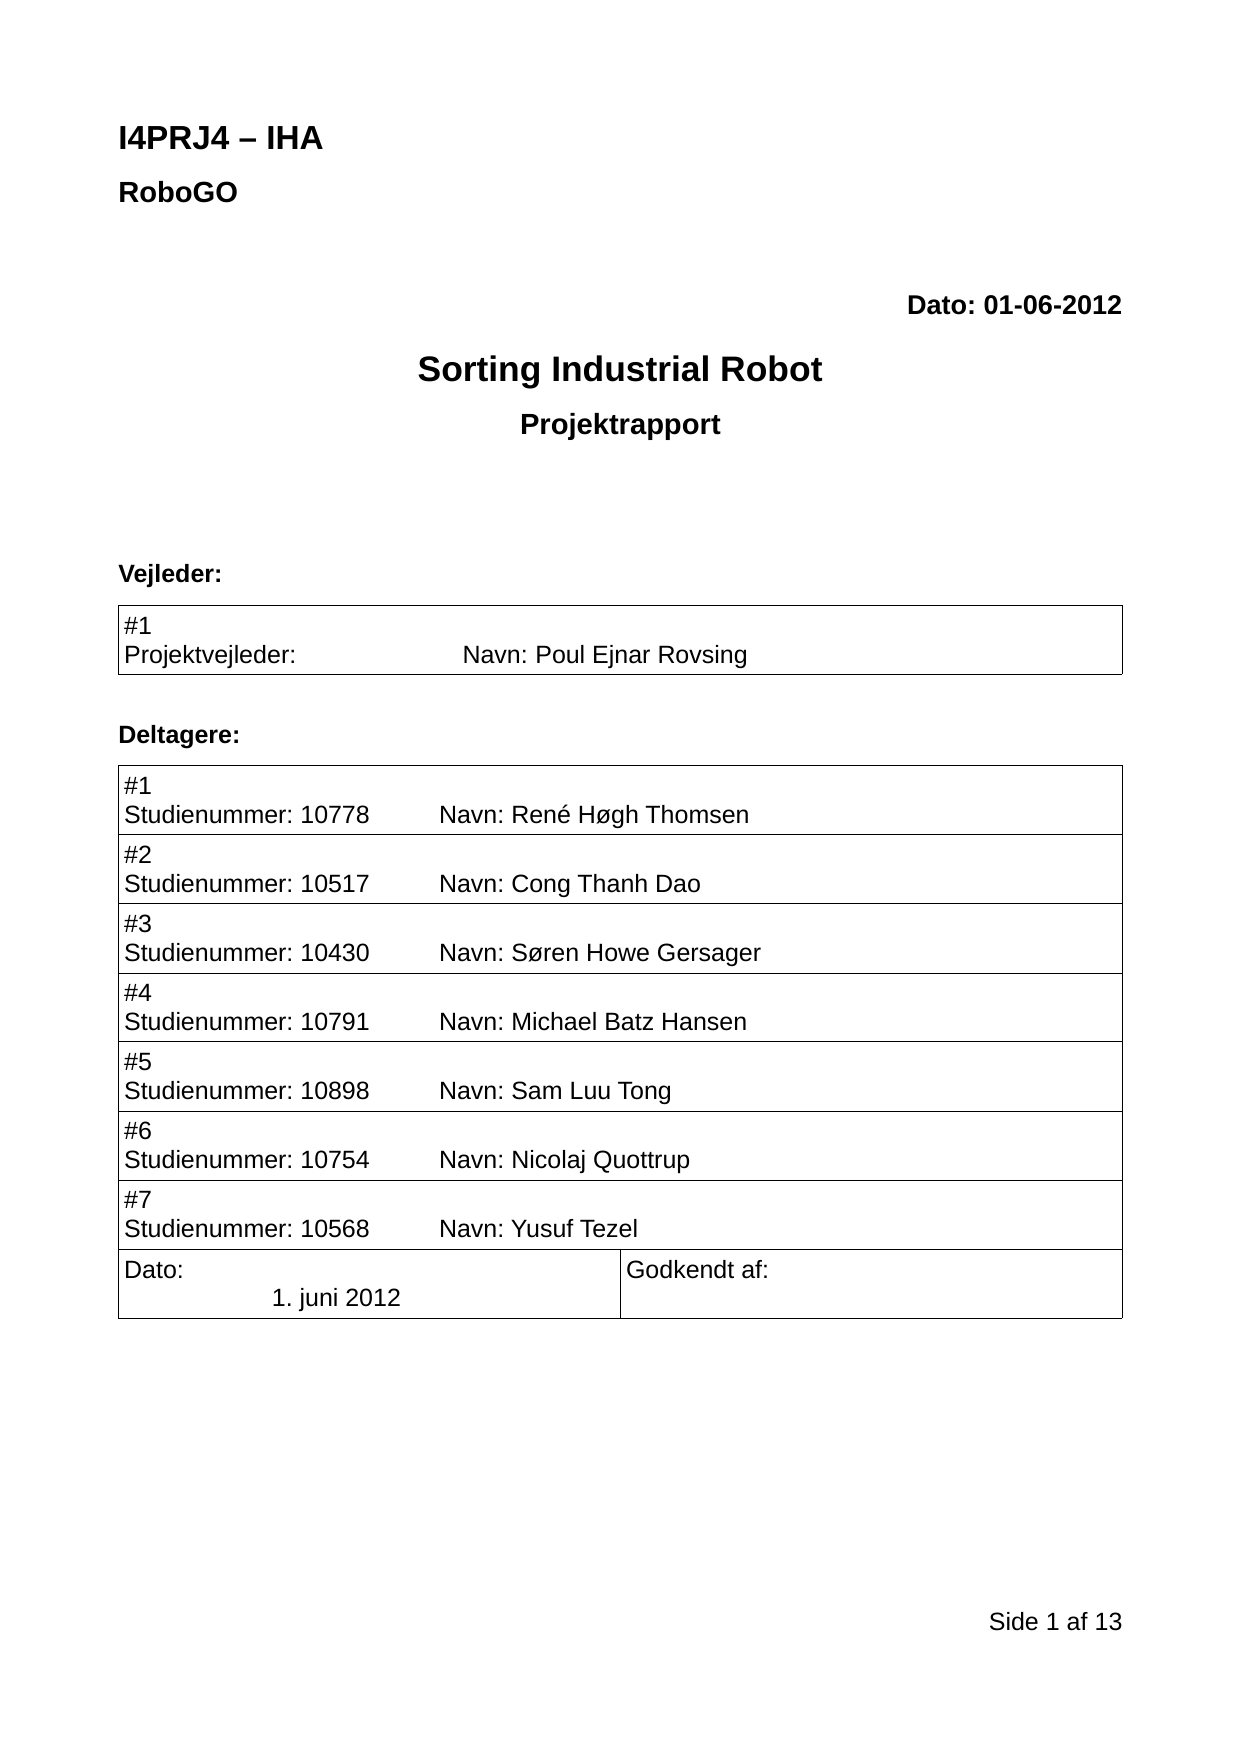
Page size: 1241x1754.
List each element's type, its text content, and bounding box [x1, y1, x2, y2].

table_header Dato: 1. juni 2012 [119, 1250, 620, 1318]
table_header #1 Projektvejleder: Navn: Poul Ejnar Rovsing [119, 606, 1122, 674]
text Projektrapport [118, 407, 1122, 441]
text Deltagere: [118, 720, 1122, 748]
table_cell #6 Studienummer: 10754 Navn: Nicolaj Quottrup [119, 1112, 1122, 1179]
table_cell #3 Studienummer: 10430 Navn: Søren Howe Gersager [119, 904, 1122, 972]
table_cell #7 Studienummer: 10568 Navn: Yusuf Tezel [119, 1181, 1122, 1249]
text Dato: 01-06-2012 [118, 289, 1122, 320]
table_cell #4 Studienummer: 10791 Navn: Michael Batz Hansen [119, 974, 1122, 1041]
table_header Godkendt af: [621, 1250, 1122, 1318]
text I4PRJ4 – IHA [118, 118, 1122, 157]
table_header #1 Studienummer: 10778 Navn: René Høgh Thomsen [119, 766, 1122, 834]
text Vejleder: [118, 559, 1122, 588]
text RoboGO [118, 175, 1122, 208]
text Sorting Industrial Robot [118, 348, 1122, 389]
table_cell #5 Studienummer: 10898 Navn: Sam Luu Tong [119, 1042, 1122, 1111]
table_cell #2 Studienummer: 10517 Navn: Cong Thanh Dao [119, 835, 1122, 903]
